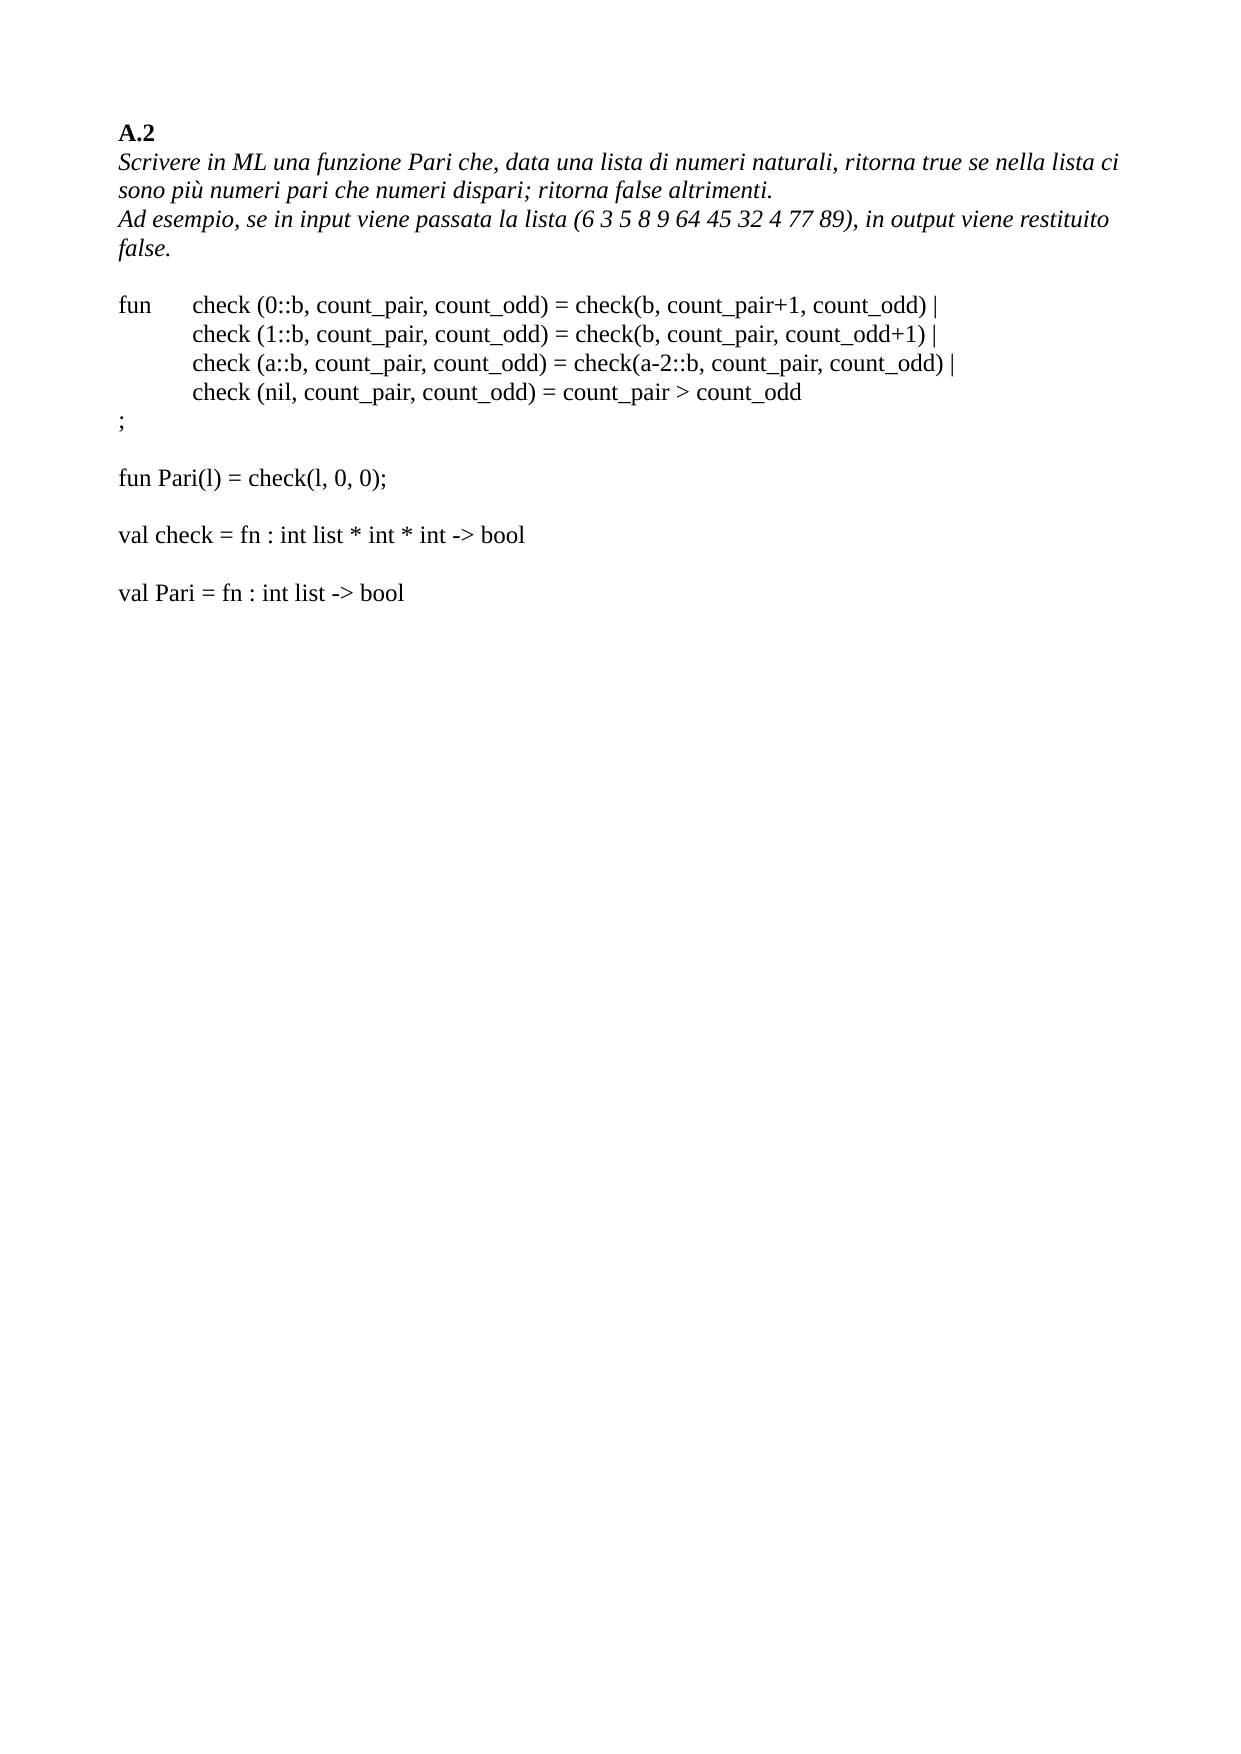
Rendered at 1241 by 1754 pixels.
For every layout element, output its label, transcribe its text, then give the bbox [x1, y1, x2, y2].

text check (a::b, count_pair, count_odd) = check(a-2::b, count_pair, count_odd) | [118, 348, 1122, 377]
text check (1::b, count_pair, count_odd) = check(b, count_pair, count_odd+1) | [118, 319, 1122, 348]
text val check = fn : int list * int * int -> bool [118, 521, 1122, 549]
text check (nil, count_pair, count_odd) = count_pair > count_odd [118, 377, 1122, 406]
text ; [118, 406, 1122, 434]
text A.2 [118, 118, 1122, 147]
text Scrivere in ML una funzione Pari che, data una lista di numeri naturali, ritorna true se nella lista ci sono più numeri pari che numeri dispari; ritorna false altrimenti. [118, 147, 1122, 204]
text Ad esempio, se in input viene passata la lista (6 3 5 8 9 64 45 32 4 77 89), in output viene restituito false. [118, 204, 1122, 262]
text fun Pari(l) = check(l, 0, 0); [118, 463, 1122, 492]
text fun check (0::b, count_pair, count_odd) = check(b, count_pair+1, count_odd) | [118, 291, 1122, 319]
text val Pari = fn : int list -> bool [118, 578, 1122, 607]
